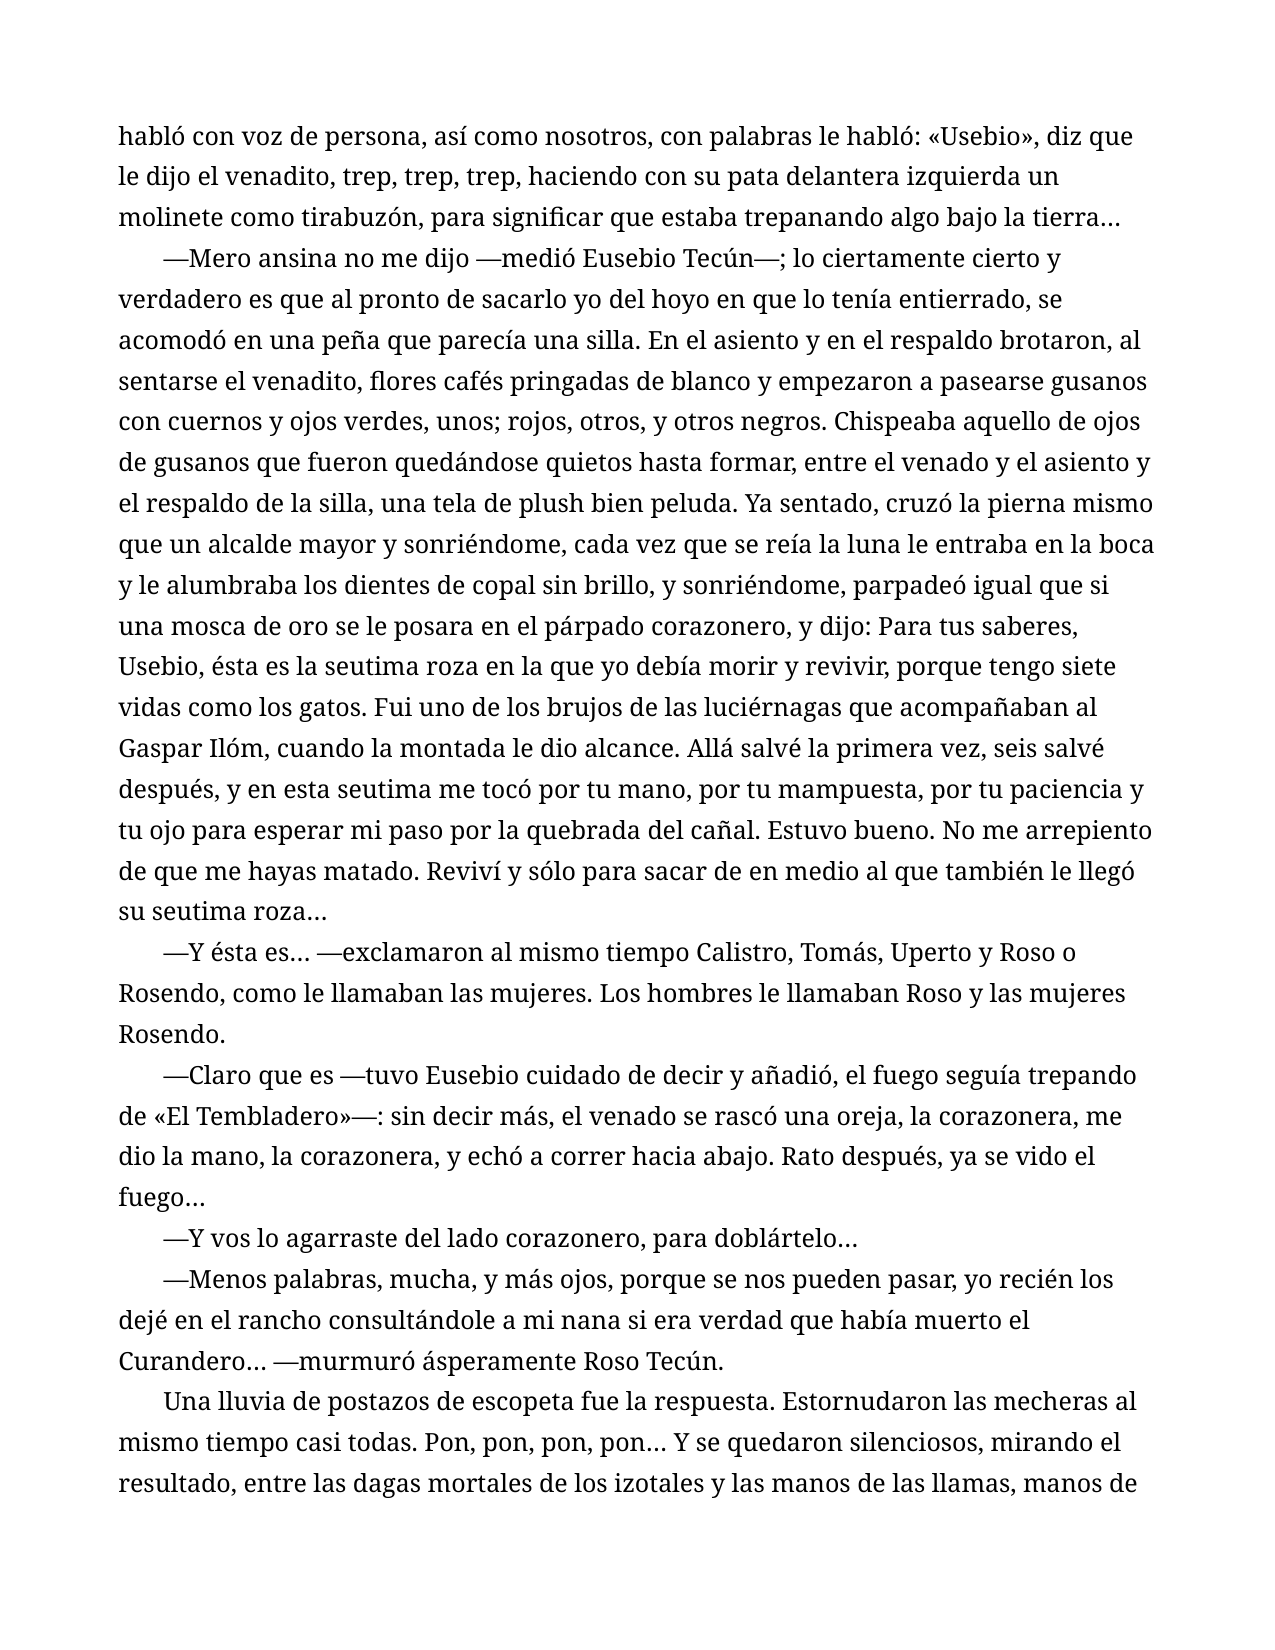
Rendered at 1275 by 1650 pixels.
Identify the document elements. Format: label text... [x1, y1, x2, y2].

text habló con voz de persona, así como nosotros, con palabras le habló: «Usebio», diz que le dijo el venadito, trep, trep, trep, haciendo con su pata delantera izquierda un molinete como tirabuzón, para significar que estaba trepanando algo bajo la tierra… —Mero ansina no me dijo —medió Eusebio Tecún—; lo ciertamente cierto y verdadero es que al pronto de sacarlo yo del hoyo en que lo tenía entierrado, se acomodó en una peña que parecía una silla. En el asiento y en el respaldo brotaron, al sentarse el venadito, flores cafés pringadas de blanco y empezaron a pasearse gusanos con cuernos y ojos verdes, unos; rojos, otros, y otros negros. Chispeaba aquello de ojos de gusanos que fueron quedándose quietos hasta formar, entre el venado y el asiento y el respaldo de la silla, una tela de plush bien peluda. Ya sentado, cruzó la pierna mismo que un alcalde mayor y sonriéndome, cada vez que se reía la luna le entraba en la boca y le alumbraba los dientes de copal sin brillo, y sonriéndome, parpadeó igual que si una mosca de oro se le posara en el párpado corazonero, y dijo: Para tus saberes, Usebio, ésta es la seutima roza en la que yo debía morir y revivir, porque tengo siete vidas como los gatos. Fui uno de los brujos de las luciérnagas que acompañaban al Gaspar Ilóm, cuando la montada le dio alcance. Allá salvé la primera vez, seis salvé después, y en esta seutima me tocó por tu mano, por tu mampuesta, por tu paciencia y tu ojo para esperar mi paso por la quebrada del cañal. Estuvo bueno. No me arrepiento de que me hayas matado. Reviví y sólo para sacar de en medio al que también le llegó su seutima roza… —Y ésta es… —exclamaron al mismo tiempo Calistro, Tomás, Uperto y Roso o Rosendo, como le llamaban las mujeres. Los hombres le llamaban Roso y las mujeres Rosendo. —Claro que es —tuvo Eusebio cuidado de decir y añadió, el fuego seguía trepando de «El Tembladero»—: sin decir más, el venado se rascó una oreja, la corazonera, me dio la mano, la corazonera, y echó a correr hacia abajo. Rato después, ya se vido el fuego… —Y vos lo agarraste del lado corazonero, para doblártelo… —Menos palabras, mucha, y más ojos, porque se nos pueden pasar, yo recién los dejé en el rancho consultándole a mi nana si era verdad que había muerto el Curandero… —murmuró ásperamente Roso Tecún. Una lluvia de postazos de escopeta fue la respuesta. Estornudaron las mecheras al mismo tiempo casi todas. Pon, pon, pon, pon… Y se quedaron silenciosos, mirando el resultado, entre las dagas mortales de los izotales y las manos de las llamas, manos de [118, 118, 1157, 1500]
